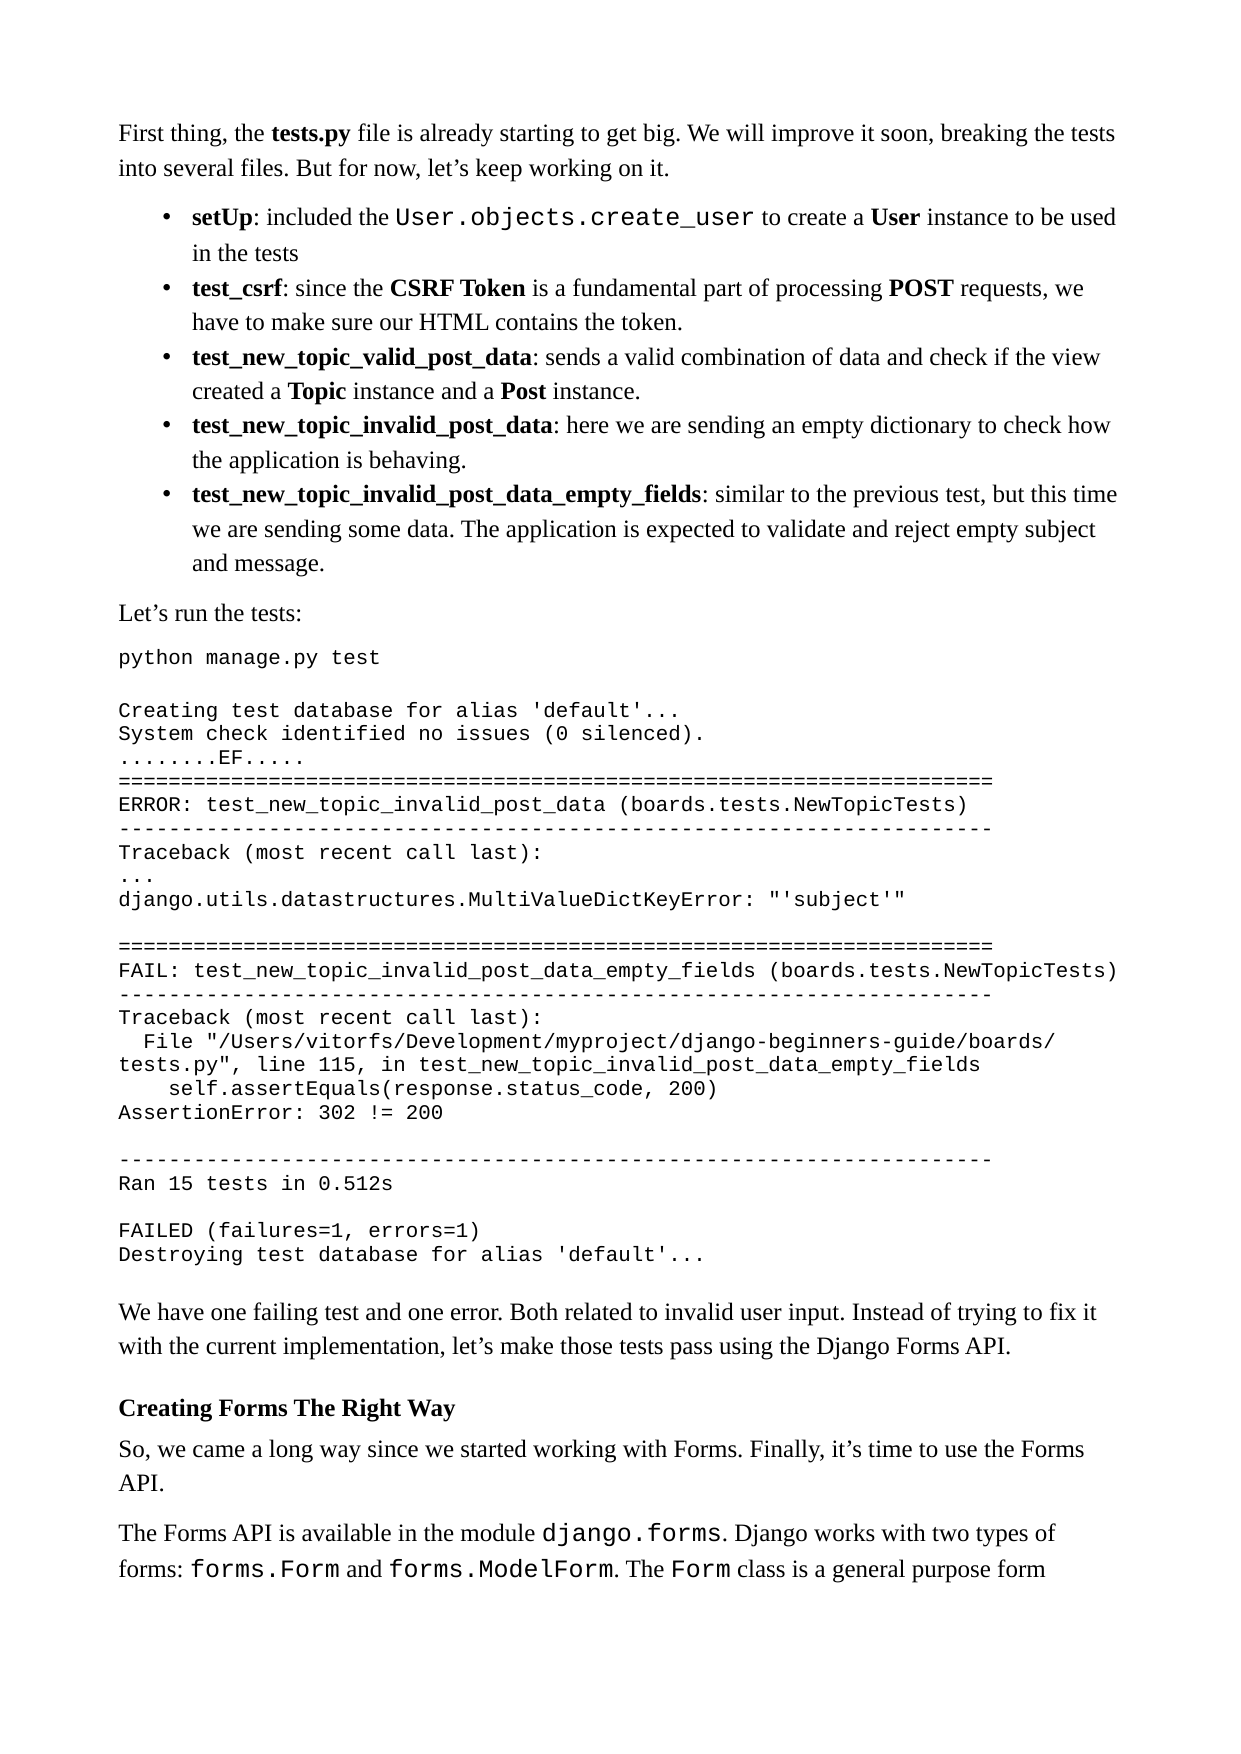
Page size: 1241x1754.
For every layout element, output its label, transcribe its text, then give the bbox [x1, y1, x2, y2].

text ---------------------------------------------------------------------- [118, 983, 1122, 1007]
text System check identified no issues (0 silenced). [118, 723, 1122, 747]
text AssertionError: 302 != 200 [118, 1102, 1122, 1125]
text ====================================================================== [118, 771, 1122, 794]
text First thing, the tests.py file is already starting to get big. We will improve it soon, breaking the tests into several files. But for now, let’s keep working on it. [118, 118, 1122, 181]
text python manage.py test [118, 647, 1122, 670]
text ====================================================================== [118, 936, 1122, 960]
text django.utils.datastructures.MultiValueDictKeyError: "'subject'" [118, 889, 1122, 913]
text Traceback (most recent call last): [118, 842, 1122, 865]
text ERROR: test_new_topic_invalid_post_data (boards.tests.NewTopicTests) [118, 794, 1122, 818]
text Let’s run the tests: [118, 598, 1122, 626]
text self.assertEquals(response.status_code, 200) [118, 1078, 1122, 1102]
text So, we came a long way since we started working with Forms. Finally, it’s time to use the Forms API. [118, 1434, 1122, 1497]
subtitle Creating Forms The Right Way [118, 1393, 1122, 1422]
text File "/Users/vitorfs/Development/myproject/django-beginners-guide/boards/tests.py", line 115, in test_new_topic_invalid_post_data_empty_fields [118, 1031, 1122, 1078]
text ........EF..... [118, 747, 1122, 771]
text FAIL: test_new_topic_invalid_post_data_empty_fields (boards.tests.NewTopicTests) [118, 960, 1122, 983]
text Creating test database for alias 'default'... [118, 700, 1122, 723]
text ... [118, 865, 1122, 889]
text FAILED (failures=1, errors=1) [118, 1220, 1122, 1244]
text The Forms API is available in the module django.forms. Django works with two types of forms: forms.Form and forms.ModelForm. The Form class is a general purpose form [118, 1518, 1122, 1585]
text ---------------------------------------------------------------------- [118, 818, 1122, 842]
text Destroying test database for alias 'default'... [118, 1244, 1122, 1267]
list test_new_topic_invalid_post_data: here we are sending an empty dictionary to check how the application is behaving. [162, 411, 1122, 474]
text We have one failing test and one error. Both related to invalid user input. Instead of trying to fix it with the current implementation, let’s make those tests pass using the Django Forms API. [118, 1297, 1122, 1360]
text Traceback (most recent call last): [118, 1007, 1122, 1031]
list test_new_topic_valid_post_data: sends a valid combination of data and check if the view created a Topic instance and a Post instance. [162, 342, 1122, 405]
text ---------------------------------------------------------------------- [118, 1149, 1122, 1173]
list test_csrf: since the CSRF Token is a fundamental part of processing POST requests, we have to make sure our HTML contains the token. [162, 273, 1122, 336]
text Ran 15 tests in 0.512s [118, 1173, 1122, 1196]
list setUp: included the User.objects.create_user to create a User instance to be used in the tests [162, 202, 1122, 267]
list test_new_topic_invalid_post_data_empty_fields: similar to the previous test, but this time we are sending some data. The application is expected to validate and reject empty subject and message. [162, 479, 1122, 577]
